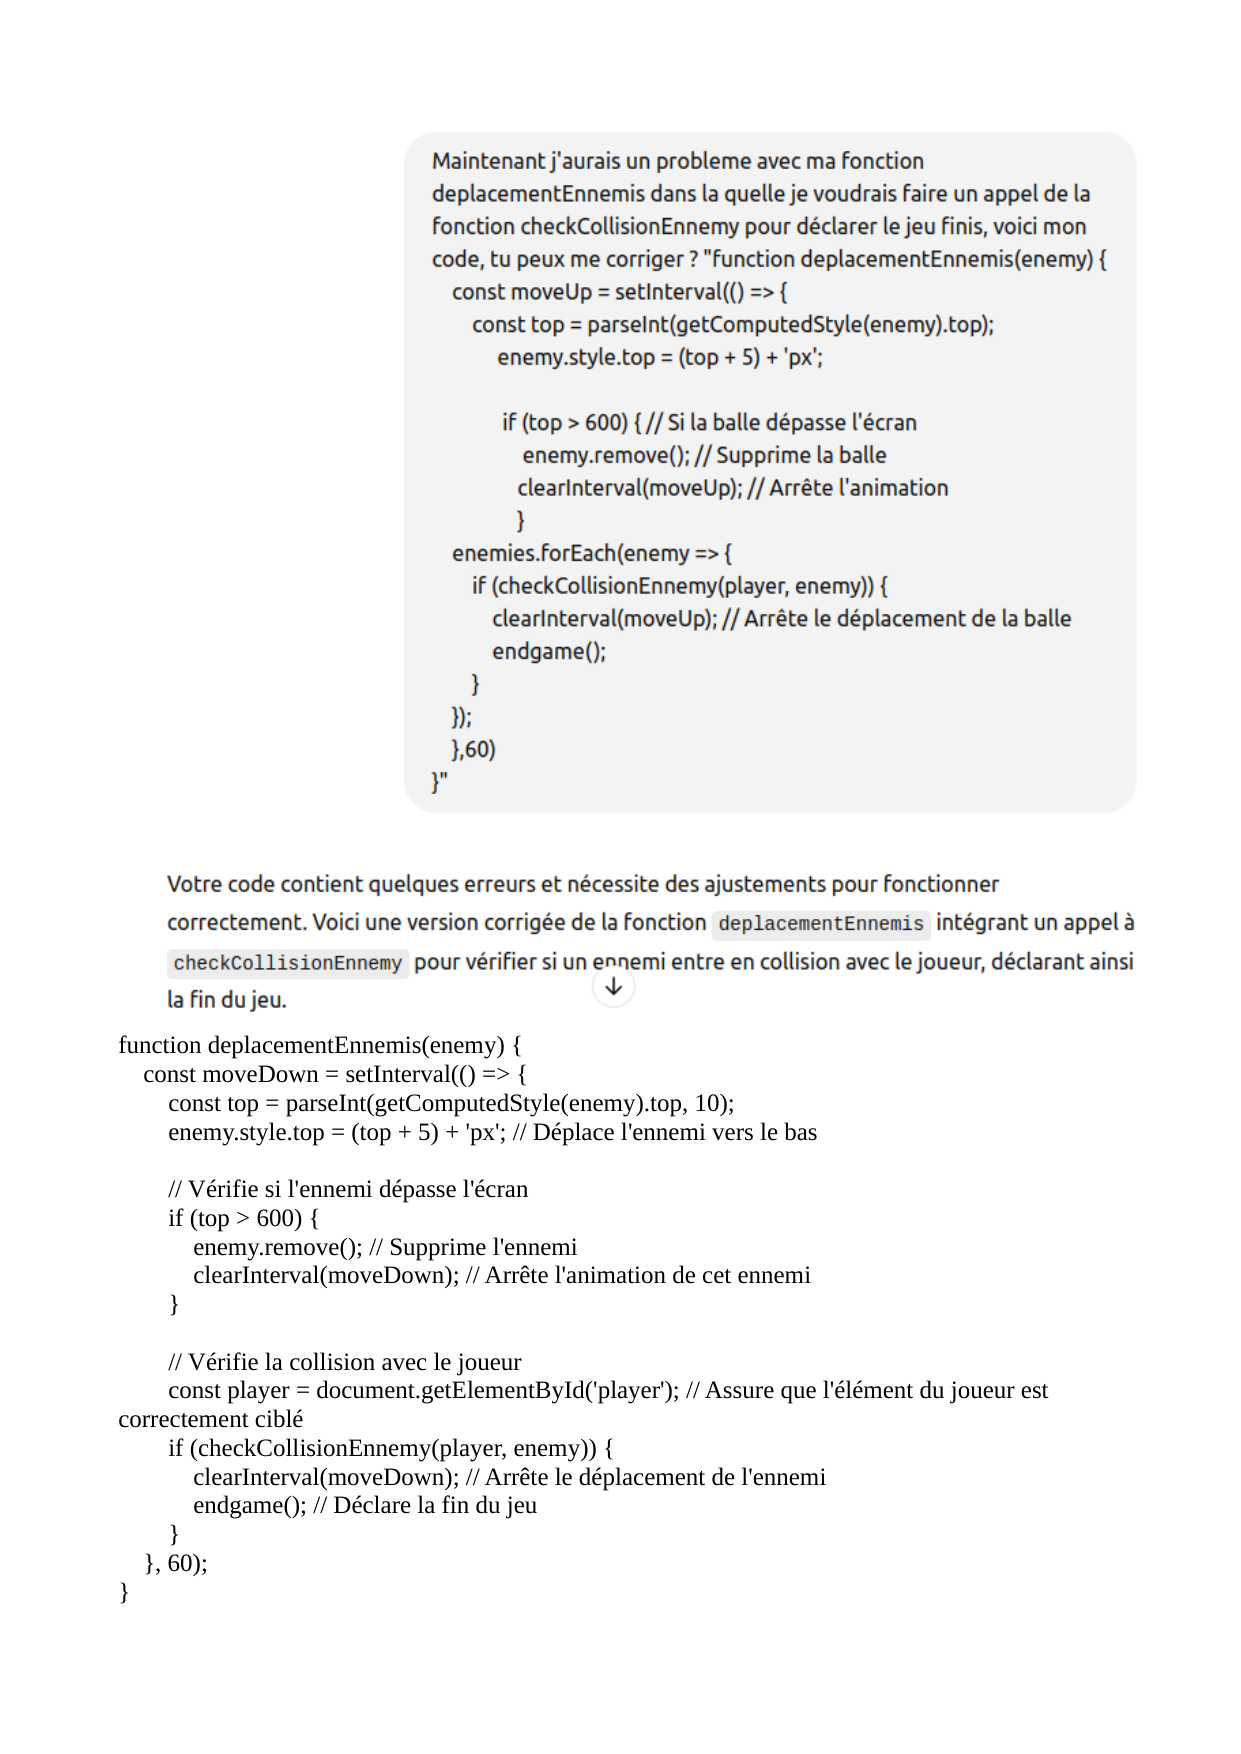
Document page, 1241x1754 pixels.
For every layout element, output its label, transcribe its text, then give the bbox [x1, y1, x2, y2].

text } [118, 1577, 1122, 1606]
text const player = document.getElementById('player'); // Assure que l'élément du joueur est correctement ciblé [118, 1376, 1122, 1433]
picture [155, 120, 1160, 1031]
text endgame(); // Déclare la fin du jeu [118, 1491, 1122, 1519]
text enemy.style.top = (top + 5) + 'px'; // Déplace l'ennemi vers le bas [118, 1117, 1122, 1146]
text } [118, 1289, 1122, 1318]
text // Vérifie la collision avec le joueur [118, 1347, 1122, 1376]
text // Vérifie si l'ennemi dépasse l'écran [118, 1174, 1122, 1203]
text enemy.remove(); // Supprime l'ennemi [118, 1232, 1122, 1261]
text function deplacementEnnemis(enemy) { [118, 118, 1122, 1059]
text }, 60); [118, 1548, 1122, 1577]
text clearInterval(moveDown); // Arrête l'animation de cet ennemi [118, 1261, 1122, 1289]
text } [118, 1519, 1122, 1548]
text clearInterval(moveDown); // Arrête le déplacement de l'ennemi [118, 1462, 1122, 1491]
text if (top > 600) { [118, 1203, 1122, 1232]
text const top = parseInt(getComputedStyle(enemy).top, 10); [118, 1088, 1122, 1117]
text if (checkCollisionEnnemy(player, enemy)) { [118, 1433, 1122, 1462]
text const moveDown = setInterval(() => { [118, 1059, 1122, 1088]
